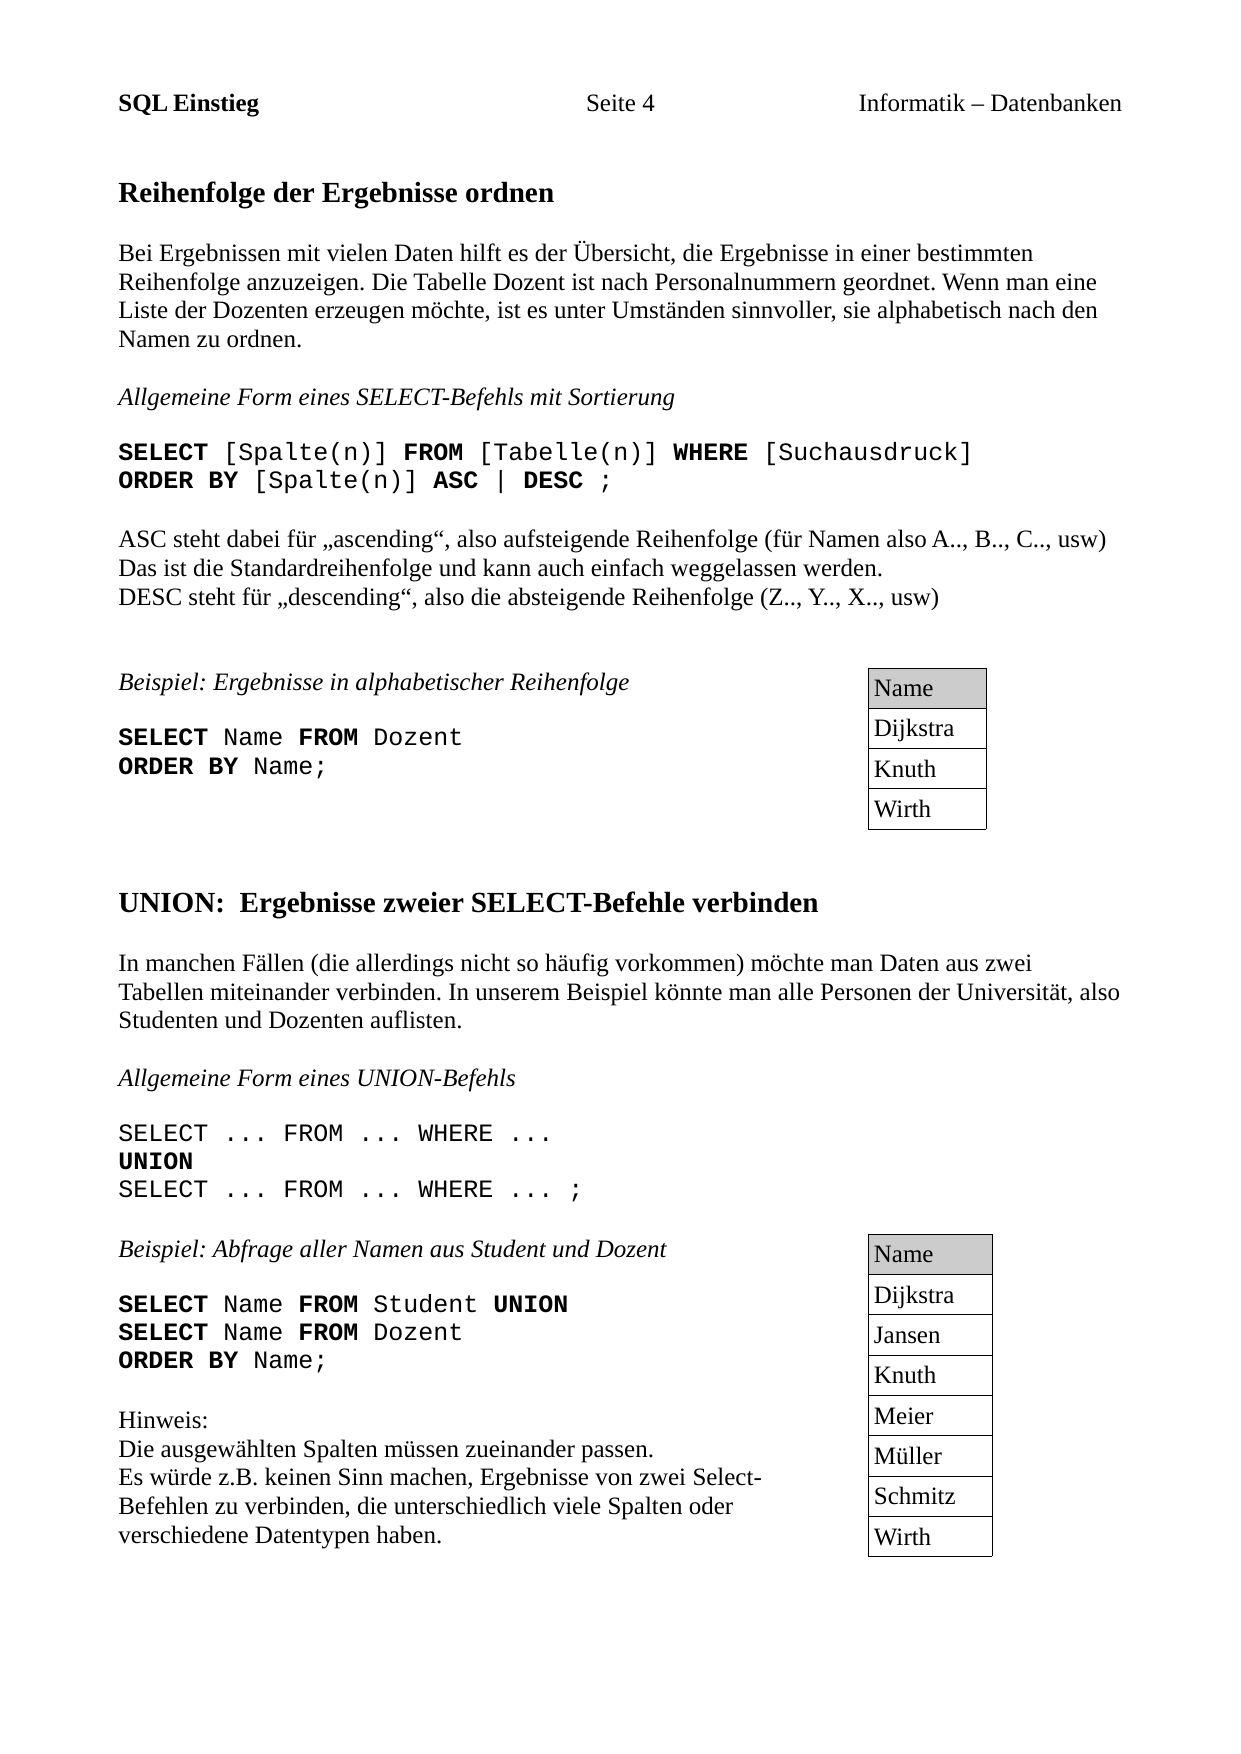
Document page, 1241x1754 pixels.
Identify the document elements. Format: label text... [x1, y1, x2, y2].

table_header Name [869, 669, 986, 708]
text UNION [118, 1149, 1122, 1177]
table_cell Dijkstra [869, 1275, 992, 1314]
text Reihenfolge der Ergebnisse ordnen [118, 176, 1122, 209]
text Allgemeine Form eines SELECT-Befehls mit Sortierung [118, 382, 1122, 410]
table_header Beispiel: Ergebnisse in alphabetischer Reihenfolge SELECT Name FROM Dozent ORDER BY Name; [118, 668, 868, 829]
table_cell Wirth [869, 1517, 992, 1556]
text Das ist die Standardreihenfolge und kann auch einfach weggelassen werden. [118, 553, 1122, 582]
text ASC steht dabei für „ascending“, also aufsteigende Reihenfolge (für Namen also A.., B.., C.., usw) [118, 524, 1122, 553]
table_header [993, 1234, 1122, 1556]
table_cell Meier [869, 1396, 992, 1435]
text SELECT ... FROM ... WHERE ... ; [118, 1177, 1122, 1205]
table_header [987, 668, 1122, 829]
text SELECT [Spalte(n)] FROM [Tabelle(n)] WHERE [Suchausdruck] [118, 439, 1122, 467]
text Allgemeine Form eines UNION-Befehls [118, 1063, 1122, 1092]
table_cell Wirth [869, 789, 986, 829]
text DESC steht für „descending“, also die absteigende Reihenfolge (Z.., Y.., X.., usw) [118, 582, 1122, 610]
text Bei Ergebnissen mit vielen Daten hilft es der Übersicht, die Ergebnisse in einer bestimmten Reihenfolge anzuzeigen. Die Tabelle Dozent ist nach Personalnummern geordnet. Wenn man eine Liste der Dozenten erzeugen möchte, ist es unter Umständen sinnvoller, sie alphabetisch nach den Namen zu ordnen. [118, 238, 1122, 353]
text ORDER BY [Spalte(n)] ASC | DESC ; [118, 467, 1122, 496]
table_header Beispiel: Abfrage aller Namen aus Student und Dozent SELECT Name FROM Student UNION SELECT Name FROM Dozent ORDER BY Name; Hinweis: Die ausgewählten Spalten müssen zueinander passen. Es würde z.B. keinen Sinn machen, Ergebnisse von zwei Select- Befehlen zu verbinden, die unterschiedlich viele Spalten oder verschiedene Datentypen haben. [118, 1234, 868, 1556]
text In manchen Fällen (die allerdings nicht so häufig vorkommen) möchte man Daten aus zwei Tabellen miteinander verbinden. In unserem Beispiel könnte man alle Personen der Universität, also Studenten und Dozenten auflisten. [118, 948, 1122, 1034]
table_header Name [869, 1235, 992, 1274]
table_cell Dijkstra [869, 709, 986, 748]
table_cell Jansen [869, 1315, 992, 1354]
text UNION: Ergebnisse zweier SELECT-Befehle verbinden [118, 886, 1122, 919]
table_cell Müller [869, 1436, 992, 1476]
table_cell Knuth [869, 1356, 992, 1395]
table_cell Schmitz [869, 1477, 992, 1516]
text SELECT ... FROM ... WHERE ... [118, 1120, 1122, 1149]
table_cell Knuth [869, 749, 986, 788]
